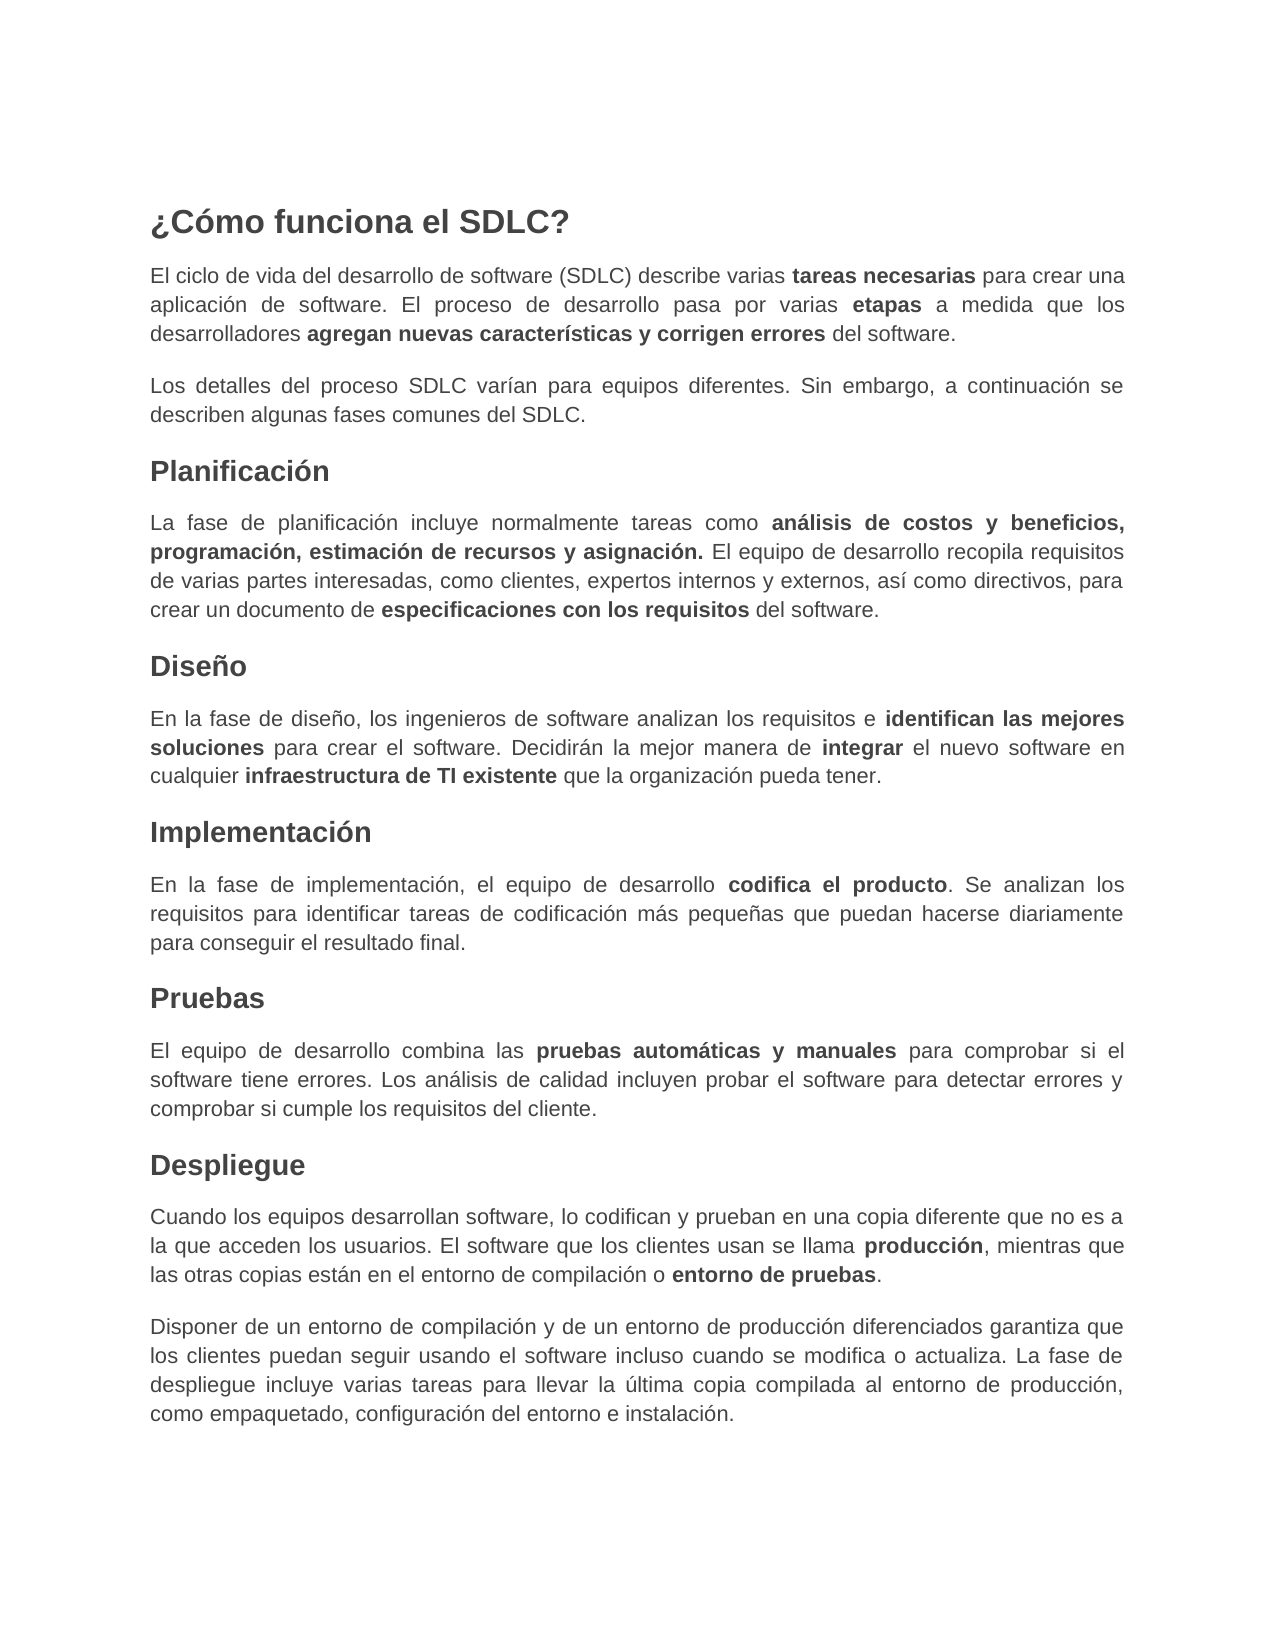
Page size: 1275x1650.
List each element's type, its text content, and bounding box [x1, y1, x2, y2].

text El ciclo de vida del desarrollo de software (SDLC) describe varias tareas necesarias para crear una aplicación de software. El proceso de desarrollo pasa por varias etapas a medida que los desarrolladores agregan nuevas características y corrigen errores del software. [150, 263, 1125, 346]
text Cuando los equipos desarrollan software, lo codifican y prueban en una copia diferente que no es a la que acceden los usuarios. El software que los clientes usan se llama producción, mientras que las otras copias están en el entorno de compilación o entorno de pruebas. [150, 1204, 1125, 1287]
text En la fase de diseño, los ingenieros de software analizan los requisitos e identifican las mejores soluciones para crear el software. Decidirán la mejor manera de integrar el nuevo software en cualquier infraestructura de TI existente que la organización pueda tener. [150, 706, 1125, 789]
text El equipo de desarrollo combina las pruebas automáticas y manuales para comprobar si el software tiene errores. Los análisis de calidad incluyen probar el software para detectar errores y comprobar si cumple los requisitos del cliente. [150, 1038, 1125, 1121]
subtitle Despliegue [150, 1148, 1125, 1181]
text Los detalles del proceso SDLC varían para equipos diferentes. Sin embargo, a continuación se describen algunas fases comunes del SDLC. [150, 373, 1125, 427]
subtitle Implementación [150, 815, 1125, 849]
subtitle ¿Cómo funciona el SDLC? [150, 202, 1125, 240]
subtitle Diseño [150, 649, 1125, 683]
subtitle Planificación [150, 454, 1125, 487]
text Disponer de un entorno de compilación y de un entorno de producción diferenciados garantiza que los clientes puedan seguir usando el software incluso cuando se modifica o actualiza. La fase de despliegue incluye varias tareas para llevar la última copia compilada al entorno de producción, como empaquetado, configuración del entorno e instalación. [150, 1314, 1125, 1426]
text La fase de planificación incluye normalmente tareas como análisis de costos y beneficios, programación, estimación de recursos y asignación. El equipo de desarrollo recopila requisitos de varias partes interesadas, como clientes, expertos internos y externos, así como directivos, para crear un documento de especificaciones con los requisitos del software. [150, 510, 1125, 622]
subtitle Pruebas [150, 982, 1125, 1015]
text En la fase de implementación, el equipo de desarrollo codifica el producto. Se analizan los requisitos para identificar tareas de codificación más pequeñas que puedan hacerse diariamente para conseguir el resultado final. [150, 872, 1125, 955]
